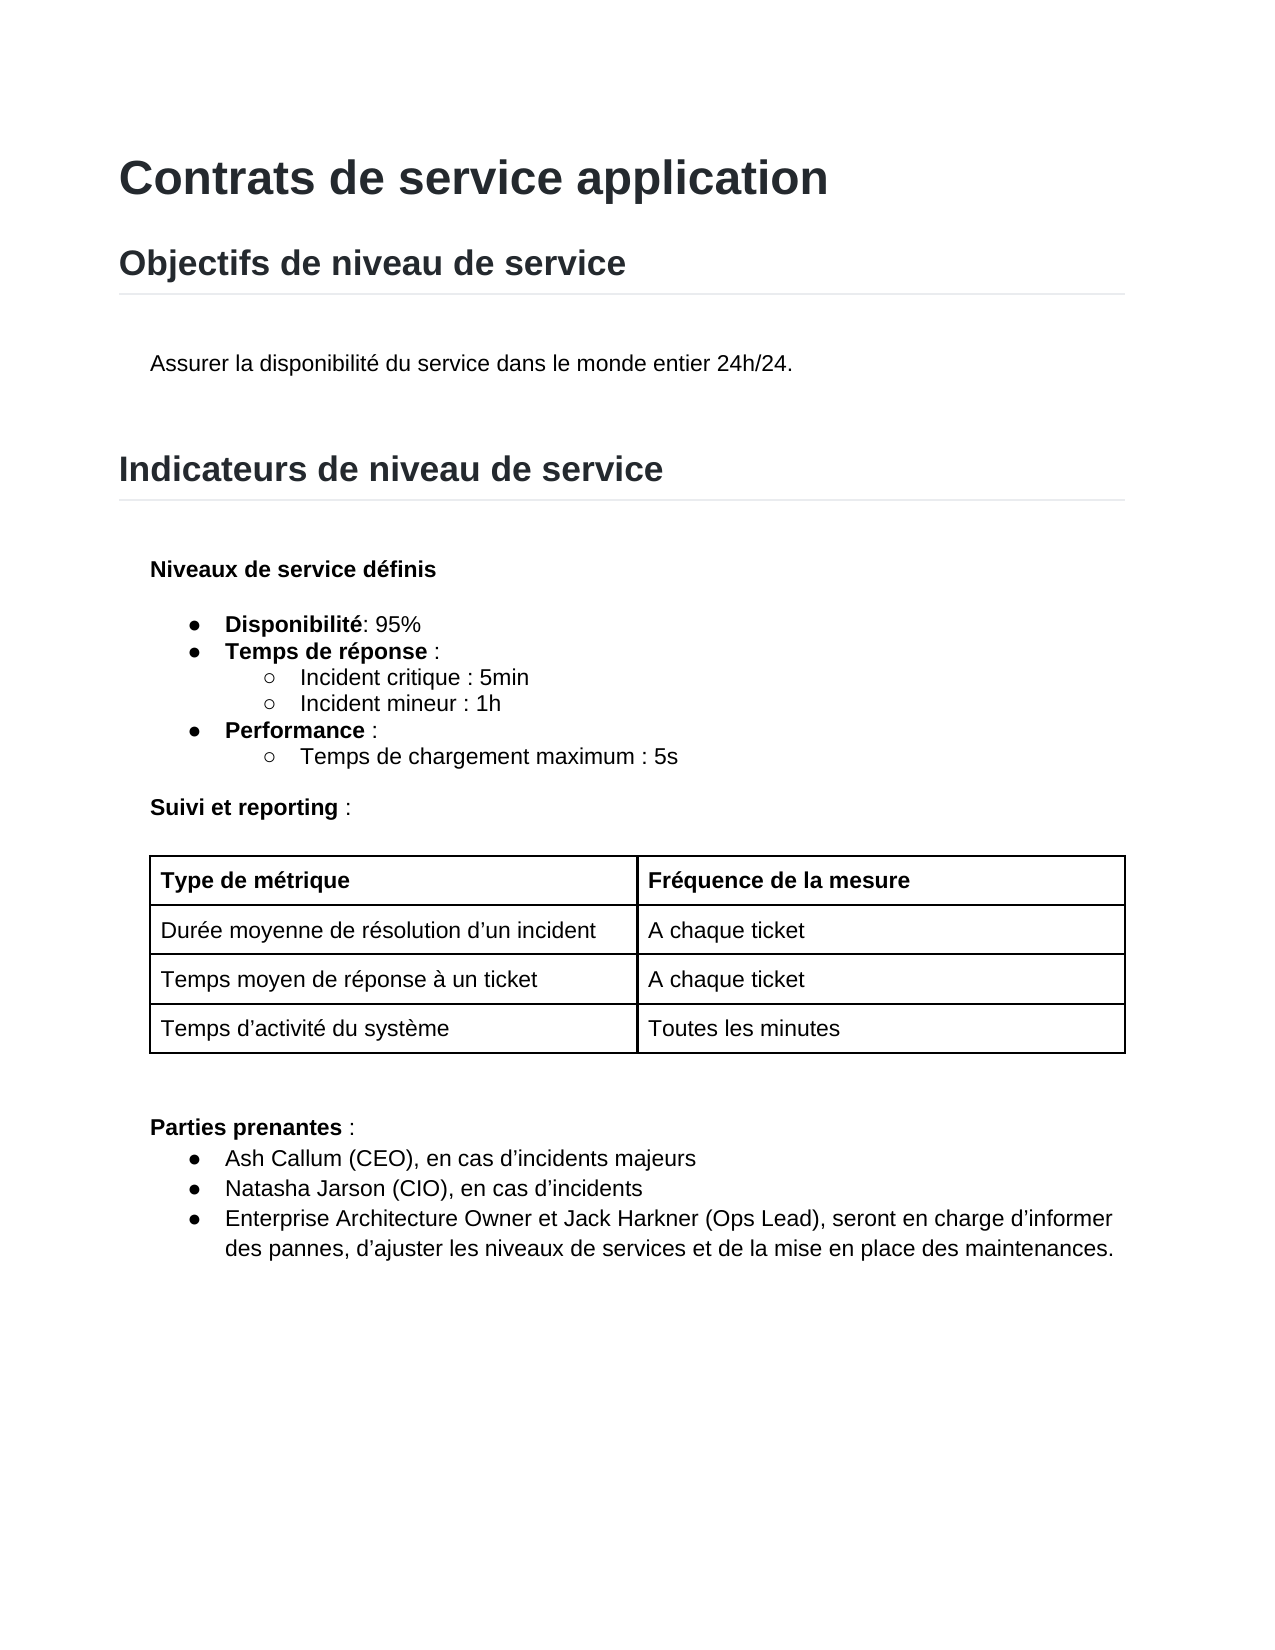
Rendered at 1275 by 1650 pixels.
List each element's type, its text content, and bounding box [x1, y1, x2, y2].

list Performance : [187, 717, 1125, 743]
table_cell Durée moyenne de résolution d’un incident [151, 906, 636, 953]
list Enterprise Architecture Owner et Jack Harkner (Ops Lead), seront en charge d’informer des pannes, d’ajuster les niveaux de services et de la mise en place des maintenances. [187, 1205, 1125, 1262]
list Ash Callum (CEO), en cas d’incidents majeurs [187, 1144, 1125, 1171]
text Assurer la disponibilité du service dans le monde entier 24h/24. [150, 350, 1125, 377]
list Natasha Jarson (CIO), en cas d’incidents [187, 1175, 1125, 1201]
subtitle Contrats de service application [119, 150, 1125, 205]
table_cell Temps moyen de réponse à un ticket [151, 955, 636, 1003]
list Incident critique : 5min [262, 664, 1125, 690]
list Temps de chargement maximum : 5s [262, 743, 1125, 769]
list Incident mineur : 1h [262, 690, 1125, 717]
text Parties prenantes : [150, 1114, 1125, 1141]
text Niveaux de service définis [150, 556, 1125, 582]
table_cell A chaque ticket [639, 955, 1124, 1003]
text Suivi et reporting : [150, 794, 1125, 821]
table_cell Temps d’activité du système [151, 1005, 636, 1052]
subtitle Objectifs de niveau de service [119, 242, 1125, 293]
list Disponibilité: 95% [187, 611, 1125, 638]
table_header Type de métrique [151, 857, 636, 904]
table_cell A chaque ticket [639, 906, 1124, 953]
list Temps de réponse : [187, 638, 1125, 664]
table_cell Toutes les minutes [639, 1005, 1124, 1052]
subtitle Indicateurs de niveau de service [119, 448, 1125, 499]
table_header Fréquence de la mesure [639, 857, 1124, 904]
